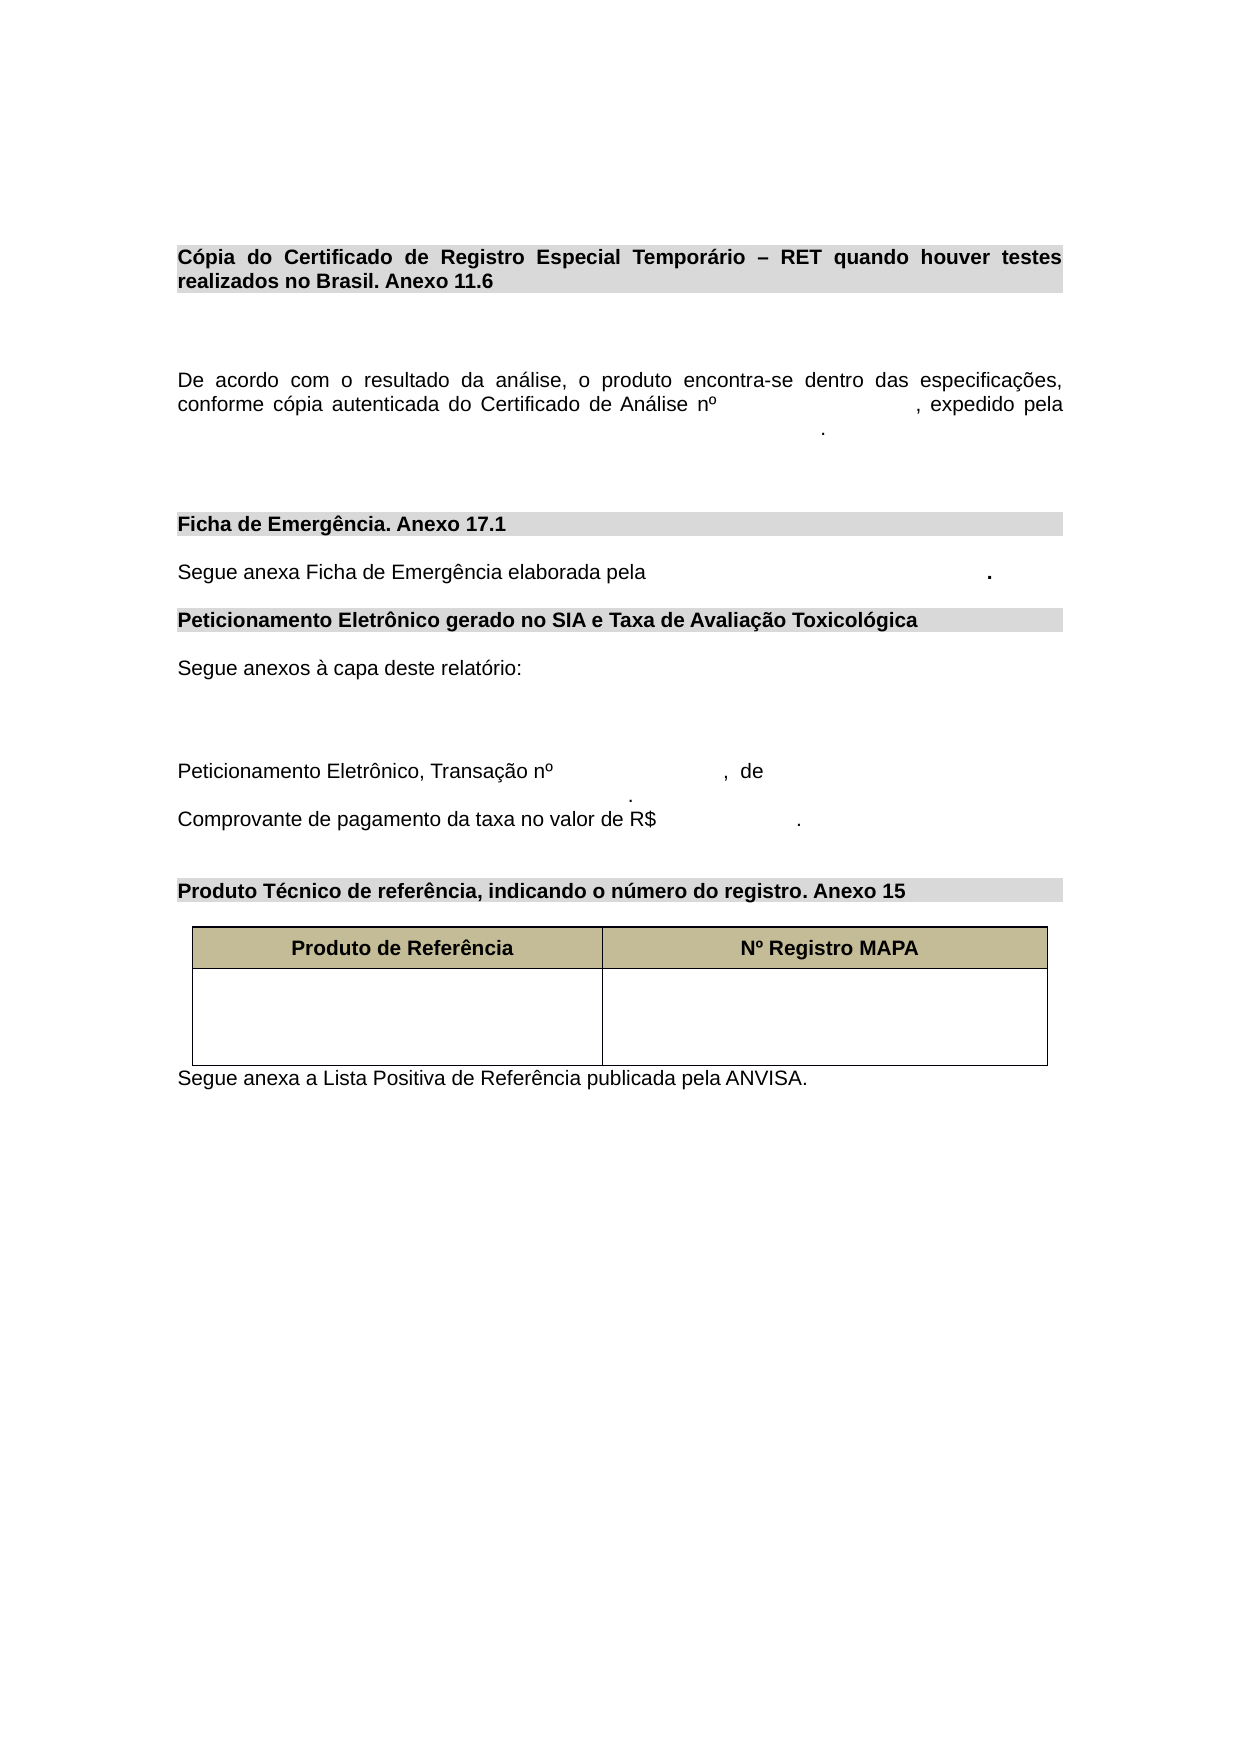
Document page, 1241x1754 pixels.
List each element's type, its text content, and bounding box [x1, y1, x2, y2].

text </for> [177, 831, 1063, 854]
text De acordo com o resultado da análise, o produto encontra-se dentro das especificações, conforme cópia autenticada do Certificado de Análise nº <study.reference>, expedido pela <if test="study.laboratory_id"><study.laboratory_id.name></if>. [177, 368, 1063, 440]
table_header Nº Registro MAPA [603, 928, 1047, 968]
list Segue anexa Ficha de Emergência elaborada pela <o.operative_id.partner_id.name>. [177, 560, 1063, 584]
list Ficha de Emergência. Anexo 17.1 [177, 512, 1063, 536]
list Cópia do Certificado de Registro Especial Temporário – RET quando houver testes realizados no Brasil. Anexo 11.6 [177, 245, 1063, 293]
text <for each="tax in taxes(o, partner_ref='ANVISA')"> [177, 704, 1063, 728]
list Segue anexos à capa deste relatório: [177, 656, 1063, 680]
list Comprovante de pagamento da taxa no valor de R$ <tax.amount>. [177, 807, 1063, 831]
list </if> [177, 1090, 1063, 1114]
text </for> [177, 440, 1063, 464]
text </if> [177, 464, 1063, 488]
list Peticionamento Eletrônico gerado no SIA e Taxa de Avaliação Toxicológica [177, 608, 1063, 632]
list Peticionamento Eletrônico, Transação nº <tax.reference>, de <formatLang(tax.approval_date, date=True)>. [177, 759, 1063, 807]
table_cell <if test="information(o, 'Produto de referência - Nome')"><insert_html(information(o, 'Produto de referência - Nome',))></if> [193, 969, 602, 1065]
text <if test="o.type=='formulated_product'"> [177, 1114, 1063, 1138]
text <for each="study in studies(o, 'Certificado de análise física-química','approved')"> [177, 341, 1063, 365]
text Segue anexa a Lista Positiva de Referência publicada pela ANVISA. [177, 1066, 1063, 1090]
list Produto Técnico de referência, indicando o número do registro. Anexo 15 [177, 878, 1063, 902]
text <if test="study(o, 'Certificado de análise física-química','approved')"> [177, 317, 1063, 341]
table_cell <if test="information(o, 'Produto de referência - Número Registro')"><insert_html(information(o, 'Produto de referência - Número Registro',))></if> [603, 969, 1047, 1065]
table_header Produto de Referência [193, 928, 602, 968]
